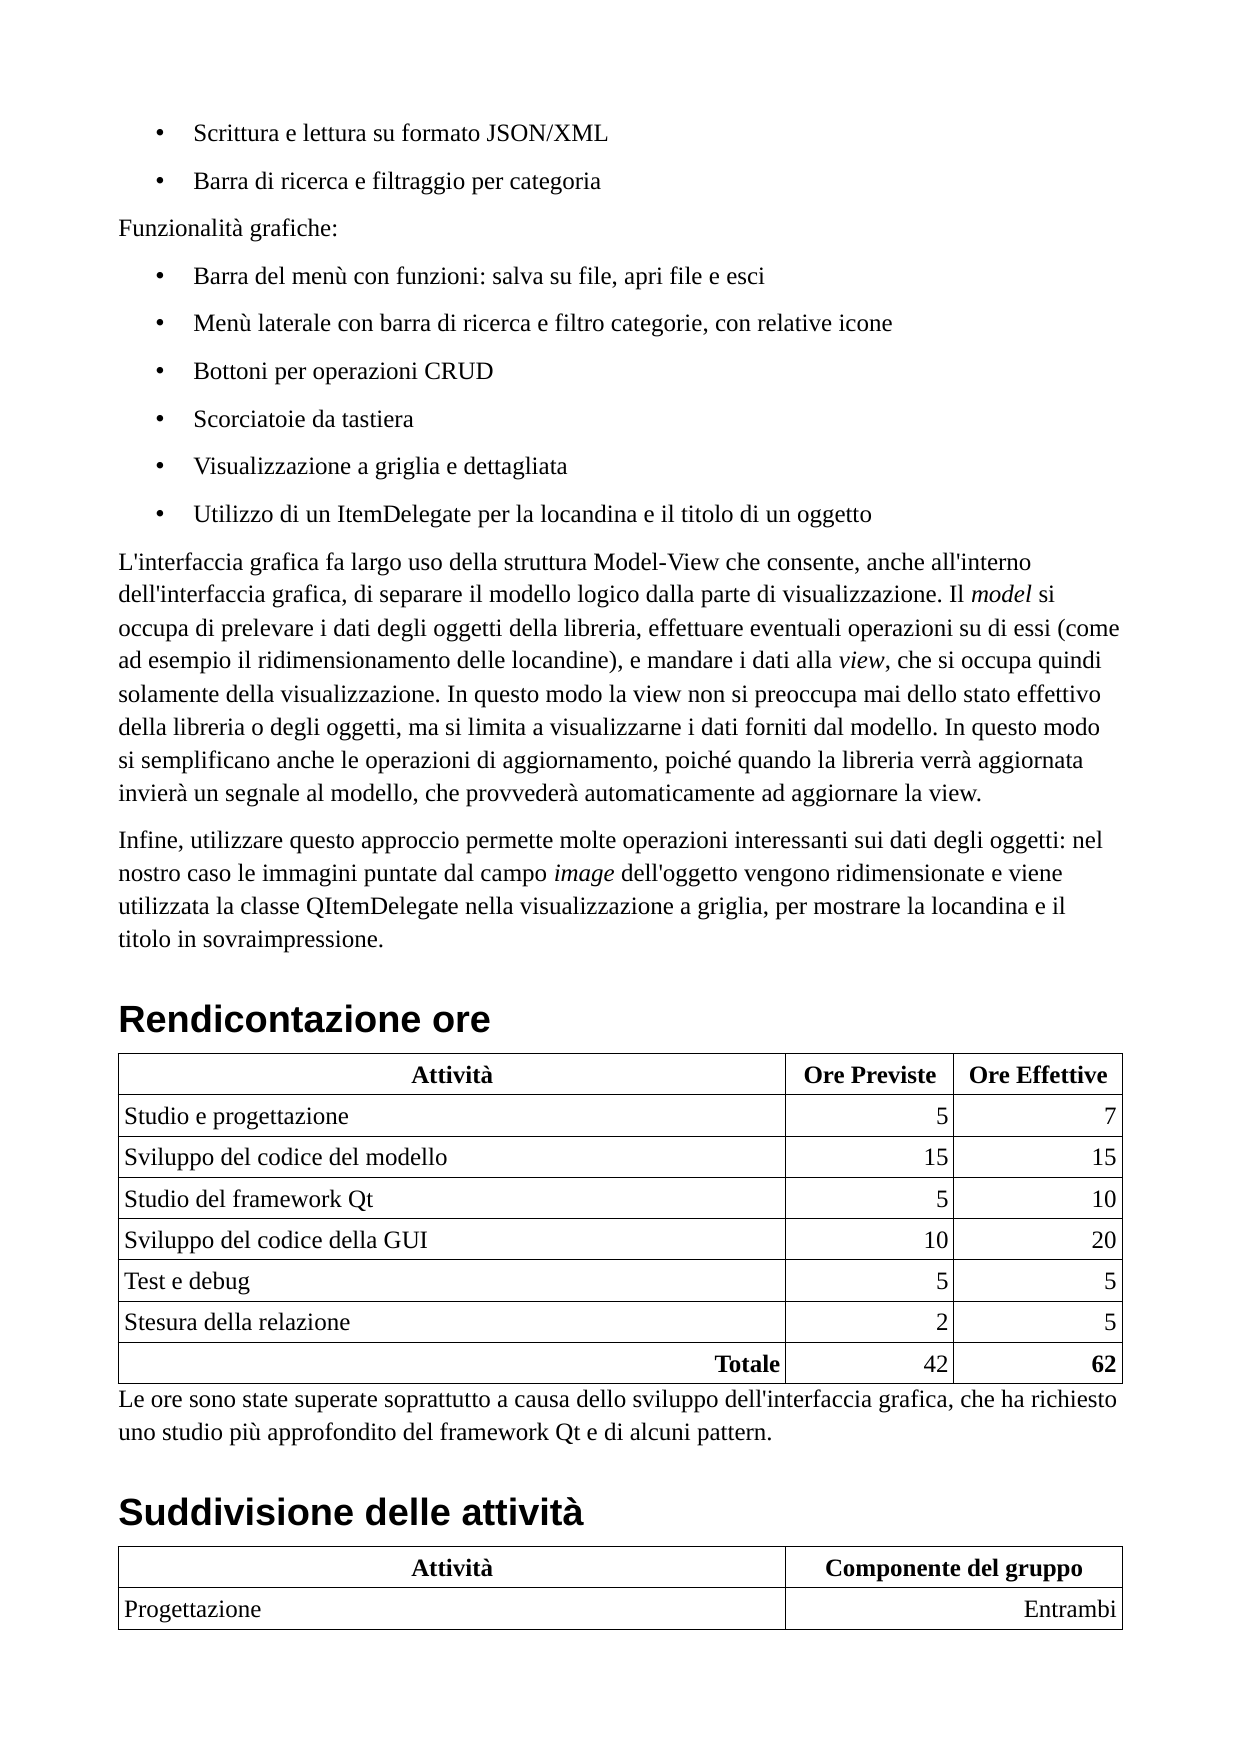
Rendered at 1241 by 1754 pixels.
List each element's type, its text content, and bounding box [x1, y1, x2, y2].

table_cell Progettazione [119, 1588, 785, 1628]
subtitle Rendicontazione ore [118, 997, 1122, 1041]
table_cell Studio del framework Qt [119, 1178, 785, 1218]
table_cell 15 [954, 1137, 1122, 1177]
table_cell 42 [786, 1343, 953, 1383]
table_cell 10 [786, 1219, 953, 1259]
list Scorciatoie da tastiera [156, 404, 1122, 432]
subtitle Suddivisione delle attività [118, 1490, 1122, 1533]
table_cell 2 [786, 1302, 953, 1342]
table_cell Sviluppo del codice del modello [119, 1137, 785, 1177]
table_header Attività [119, 1547, 785, 1587]
table_cell Stesura della relazione [119, 1302, 785, 1342]
table_cell 5 [786, 1178, 953, 1218]
table_header Componente del gruppo [786, 1547, 1122, 1587]
table_cell 5 [786, 1095, 953, 1136]
list Utilizzo di un ItemDelegate per la locandina e il titolo di un oggetto [156, 499, 1122, 528]
table_cell 20 [954, 1219, 1122, 1259]
table_cell Totale [119, 1343, 785, 1383]
text Le ore sono state superate soprattutto a causa dello sviluppo dell'interfaccia grafica, che ha richiesto uno studio più approfondito del framework Qt e di alcuni pattern. [118, 1384, 1122, 1446]
table_cell 5 [954, 1260, 1122, 1301]
list Barra di ricerca e filtraggio per categoria [156, 166, 1122, 194]
table_cell Sviluppo del codice della GUI [119, 1219, 785, 1259]
list Barra del menù con funzioni: salva su file, apri file e esci [156, 261, 1122, 290]
text Infine, utilizzare questo approccio permette molte operazioni interessanti sui dati degli oggetti: nel nostro caso le immagini puntate dal campo image dell'oggetto vengono ridimensionate e viene utilizzata la classe QItemDelegate nella visualizzazione a griglia, per mostrare la locandina e il titolo in sovraimpressione. [118, 825, 1122, 953]
text L'interfaccia grafica fa largo uso della struttura Model-View che consente, anche all'interno dell'interfaccia grafica, di separare il modello logico dalla parte di visualizzazione. Il model si occupa di prelevare i dati degli oggetti della libreria, effettuare eventuali operazioni su di essi (come ad esempio il ridimensionamento delle locandine), e mandare i dati alla view, che si occupa quindi solamente della visualizzazione. In questo modo la view non si preoccupa mai dello stato effettivo della libreria o degli oggetti, ma si limita a visualizzarne i dati forniti dal modello. In questo modo si semplificano anche le operazioni di aggiornamento, poiché quando la libreria verrà aggiornata invierà un segnale al modello, che provvederà automaticamente ad aggiornare la view. [118, 547, 1122, 806]
table_header Attività [119, 1054, 785, 1094]
table_cell Entrambi [786, 1588, 1122, 1628]
list Visualizzazione a griglia e dettagliata [156, 451, 1122, 480]
text Funzionalità grafiche: [118, 213, 1122, 242]
table_cell Studio e progettazione [119, 1095, 785, 1136]
table_cell 15 [786, 1137, 953, 1177]
list Scrittura e lettura su formato JSON/XML [156, 118, 1122, 147]
list Menù laterale con barra di ricerca e filtro categorie, con relative icone [156, 308, 1122, 337]
table_cell 5 [786, 1260, 953, 1301]
table_cell 10 [954, 1178, 1122, 1218]
table_header Ore Previste [786, 1054, 953, 1094]
table_cell 7 [954, 1095, 1122, 1136]
table_cell 5 [954, 1302, 1122, 1342]
list Bottoni per operazioni CRUD [156, 356, 1122, 385]
table_cell Test e debug [119, 1260, 785, 1301]
table_cell 62 [954, 1343, 1122, 1383]
table_header Ore Effettive [954, 1054, 1122, 1094]
